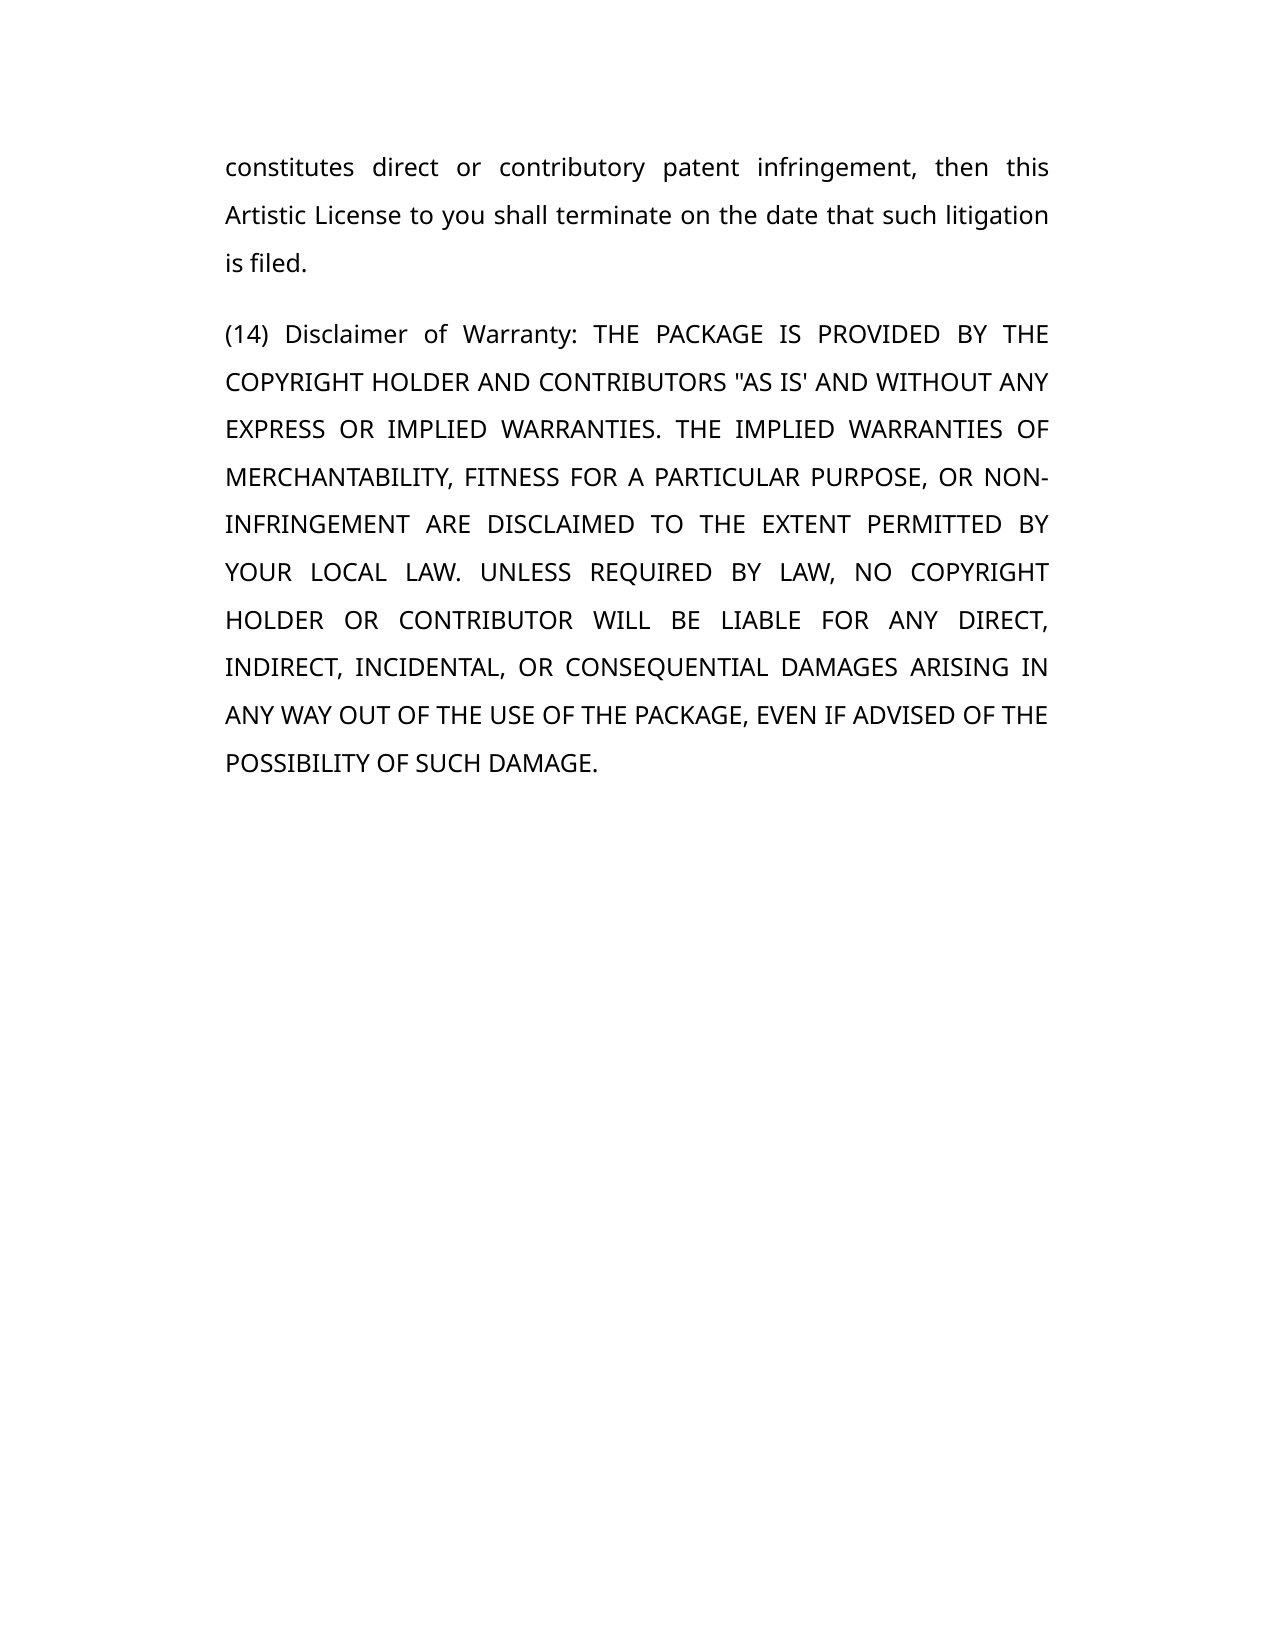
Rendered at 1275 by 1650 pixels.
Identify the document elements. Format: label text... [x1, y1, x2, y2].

text (14) Disclaimer of Warranty: THE PACKAGE IS PROVIDED BY THE COPYRIGHT HOLDER AND CONTRIBUTORS "AS IS' AND WITHOUT ANY EXPRESS OR IMPLIED WARRANTIES. THE IMPLIED WARRANTIES OF MERCHANTABILITY, FITNESS FOR A PARTICULAR PURPOSE, OR NON-INFRINGEMENT ARE DISCLAIMED TO THE EXTENT PERMITTED BY YOUR LOCAL LAW. UNLESS REQUIRED BY LAW, NO COPYRIGHT HOLDER OR CONTRIBUTOR WILL BE LIABLE FOR ANY DIRECT, INDIRECT, INCIDENTAL, OR CONSEQUENTIAL DAMAGES ARISING IN ANY WAY OUT OF THE USE OF THE PACKAGE, EVEN IF ADVISED OF THE POSSIBILITY OF SUCH DAMAGE. [225, 317, 1050, 779]
text constitutes direct or contributory patent infringement, then this Artistic License to you shall terminate on the date that such litigation is filed. [225, 150, 1050, 279]
